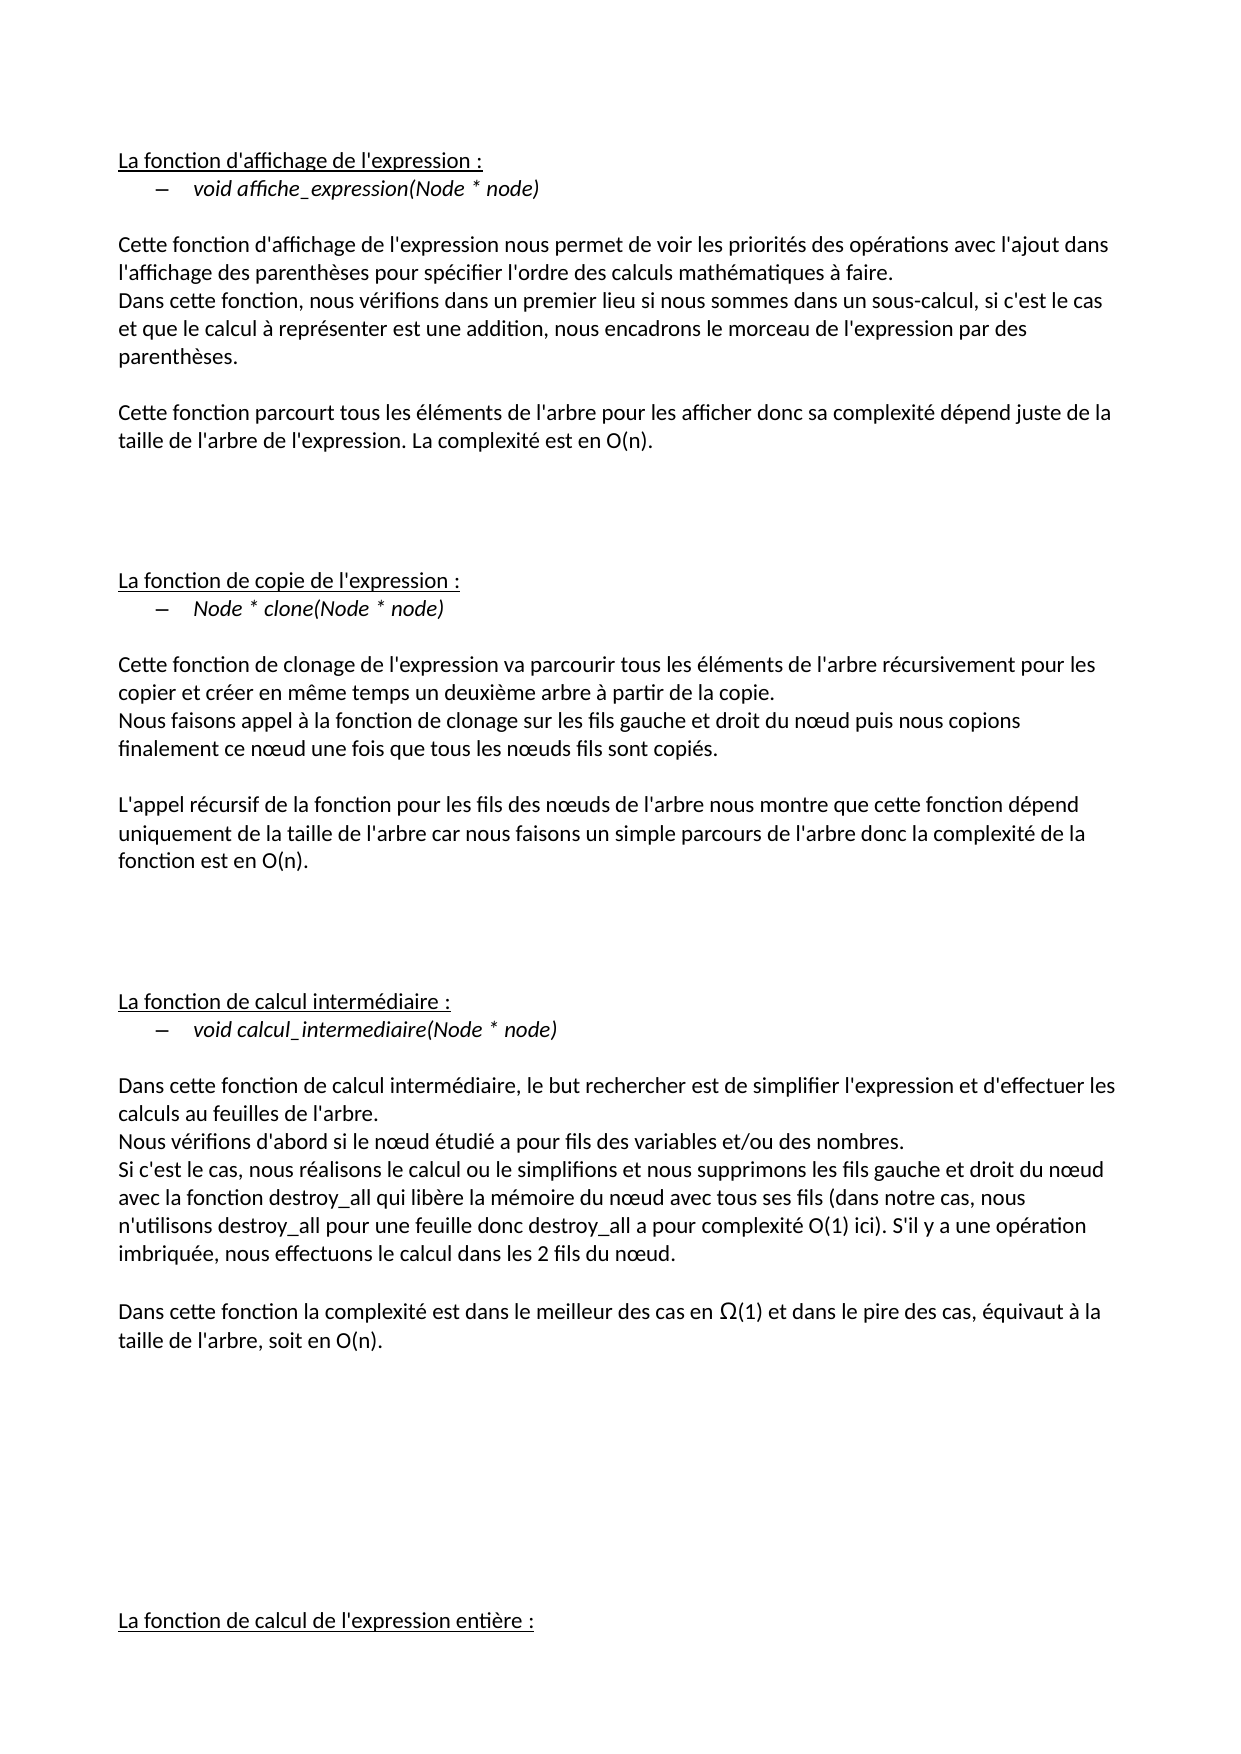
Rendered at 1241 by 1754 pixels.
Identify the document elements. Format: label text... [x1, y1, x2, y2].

text Cette fonction d'affichage de l'expression nous permet de voir les priorités des opérations avec l'ajout dans l'affichage des parenthèses pour spécifier l'ordre des calculs mathématiques à faire. [118, 230, 1122, 286]
text La fonction de copie de l'expression : [118, 566, 1122, 594]
text La fonction d'affichage de l'expression : [118, 146, 1122, 174]
list Node * clone(Node * node) [156, 594, 1122, 622]
text Si c'est le cas, nous réalisons le calcul ou le simplifions et nous supprimons les fils gauche et droit du nœud avec la fonction destroy_all qui libère la mémoire du nœud avec tous ses fils (dans notre cas, nous n'utilisons destroy_all pour une feuille donc destroy_all a pour complexité O(1) ici). S'il y a une opération imbriquée, nous effectuons le calcul dans les 2 fils du nœud. [118, 1155, 1122, 1267]
text Cette fonction de clonage de l'expression va parcourir tous les éléments de l'arbre récursivement pour les copier et créer en même temps un deuxième arbre à partir de la copie. [118, 651, 1122, 707]
text Dans cette fonction, nous vérifions dans un premier lieu si nous sommes dans un sous-calcul, si c'est le cas et que le calcul à représenter est une addition, nous encadrons le morceau de l'expression par des parenthèses. [118, 286, 1122, 370]
text Nous vérifions d'abord si le nœud étudié a pour fils des variables et/ou des nombres. [118, 1127, 1122, 1155]
text L'appel récursif de la fonction pour les fils des nœuds de l'arbre nous montre que cette fonction dépend uniquement de la taille de l'arbre car nous faisons un simple parcours de l'arbre donc la complexité de la fonction est en O(n). [118, 791, 1122, 875]
list void calcul_intermediaire(Node * node) [156, 1015, 1122, 1043]
text Nous faisons appel à la fonction de clonage sur les fils gauche et droit du nœud puis nous copions finalement ce nœud une fois que tous les nœuds fils sont copiés. [118, 707, 1122, 763]
text Dans cette fonction de calcul intermédiaire, le but rechercher est de simplifier l'expression et d'effectuer les calculs au feuilles de l'arbre. [118, 1071, 1122, 1127]
list void affiche_expression(Node * node) [156, 174, 1122, 202]
text Cette fonction parcourt tous les éléments de l'arbre pour les afficher donc sa complexité dépend juste de la taille de l'arbre de l'expression. La complexité est en O(n). [118, 398, 1122, 454]
text La fonction de calcul de l'expression entière : [118, 1606, 1122, 1634]
text Dans cette fonction la complexité est dans le meilleur des cas en Ω(1) et dans le pire des cas, équivaut à la taille de l'arbre, soit en O(n). [118, 1295, 1122, 1354]
text La fonction de calcul intermédiaire : [118, 987, 1122, 1015]
